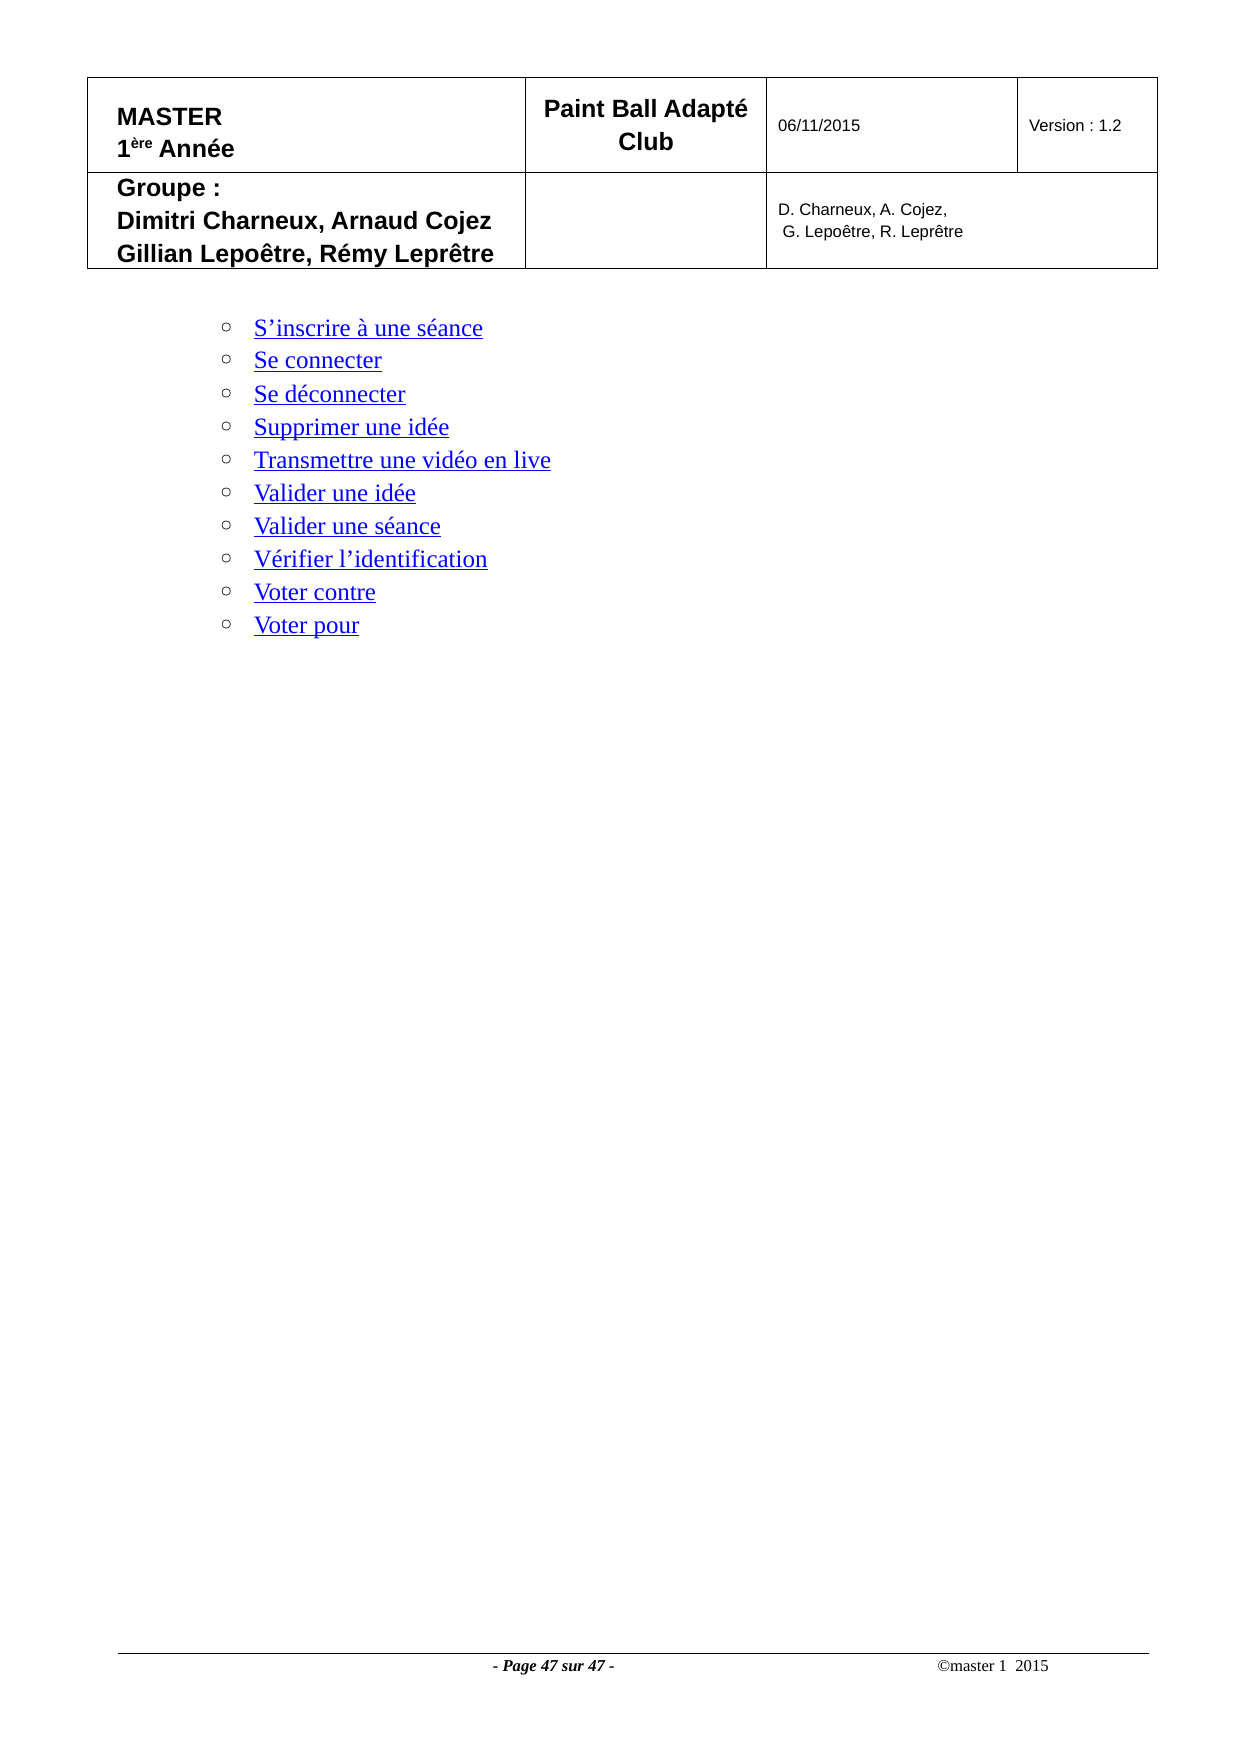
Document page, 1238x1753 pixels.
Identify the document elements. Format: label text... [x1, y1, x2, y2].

list Valider une séance [216, 511, 1149, 539]
list S’inscrire à une séance [216, 313, 1149, 341]
list Vérifier l’identification [216, 544, 1149, 572]
list Voter pour [216, 610, 1149, 638]
list Se connecter [216, 346, 1149, 374]
list Supprimer une idée [216, 412, 1149, 440]
list Valider une idée [216, 478, 1149, 506]
list Transmettre une vidéo en live [216, 445, 1149, 473]
list Se déconnecter [216, 379, 1149, 407]
list Voter contre [216, 577, 1149, 606]
